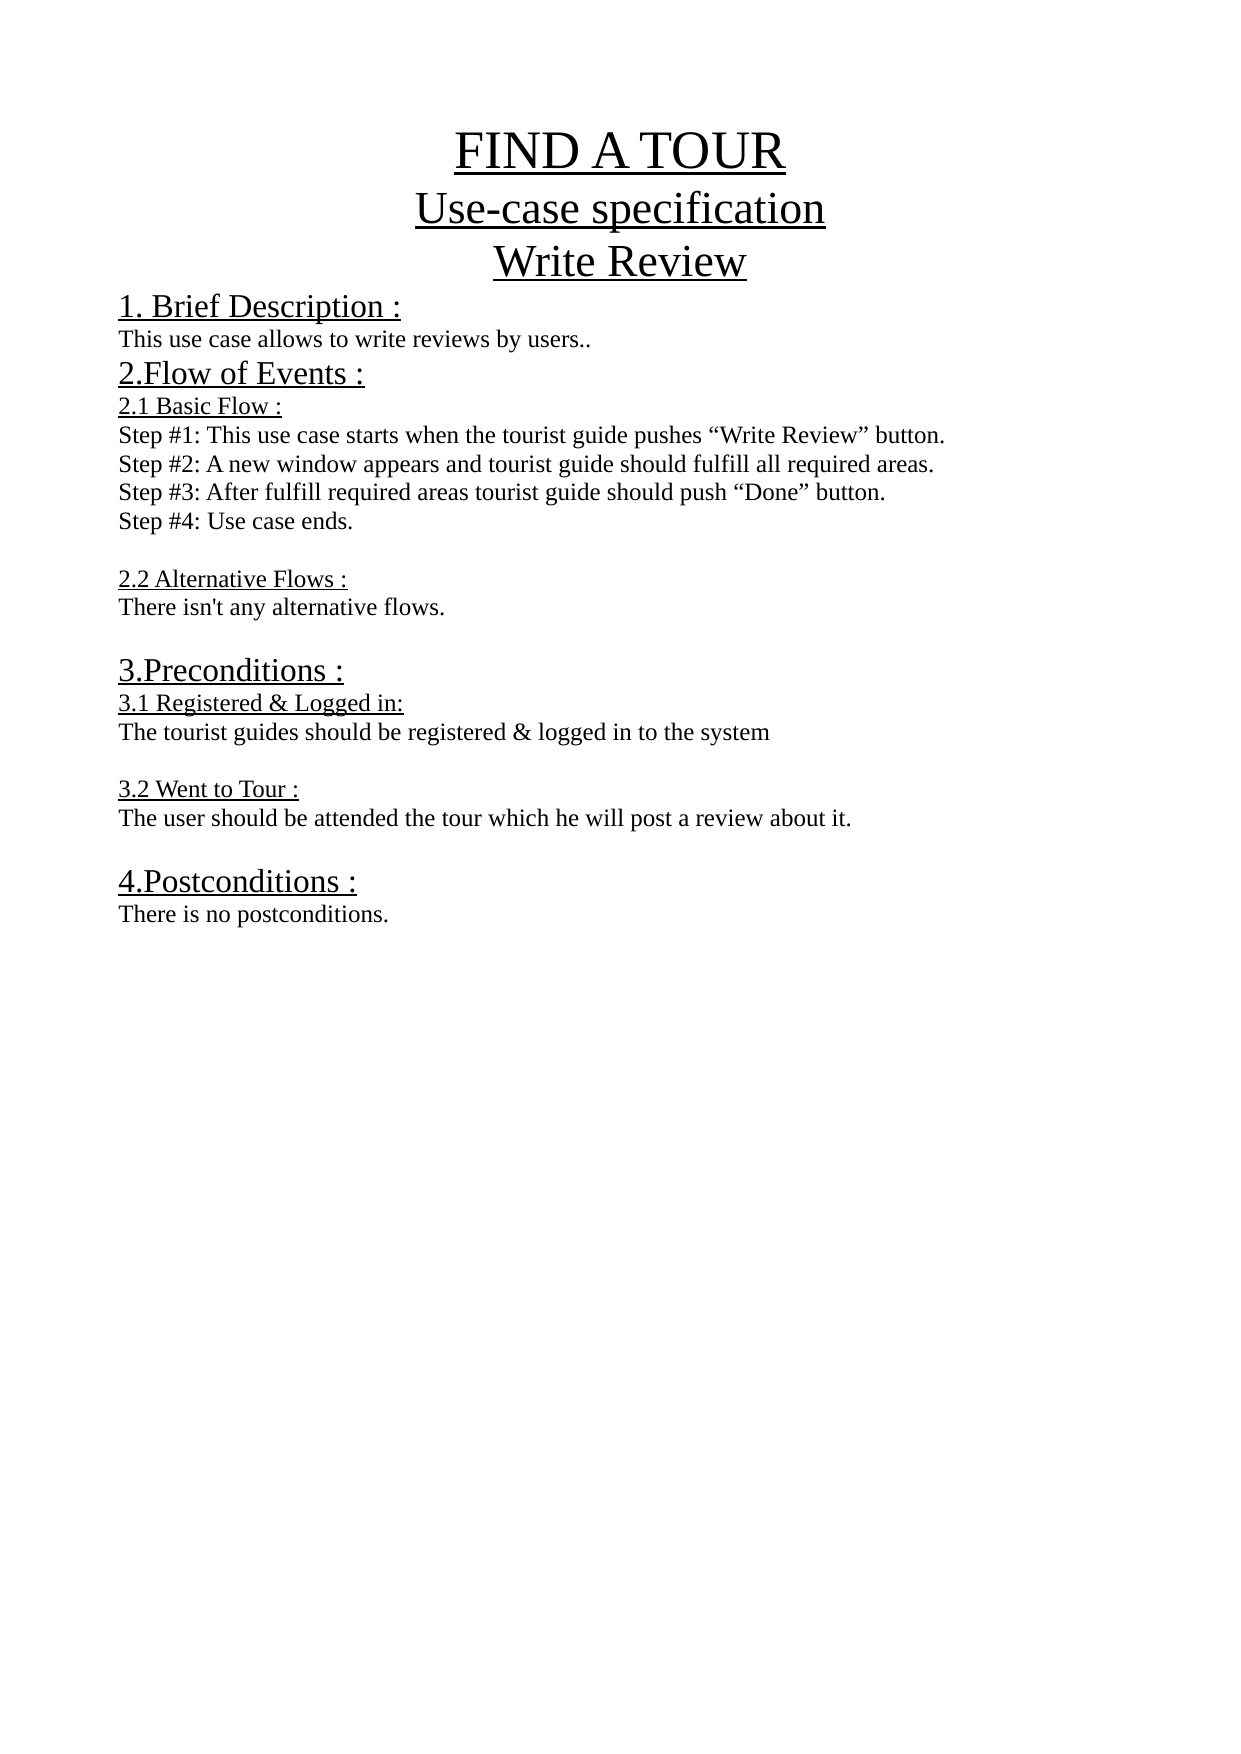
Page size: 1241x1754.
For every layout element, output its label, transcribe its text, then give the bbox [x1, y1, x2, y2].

text 4.Postconditions : [118, 861, 1122, 899]
text Write Review [118, 233, 1122, 286]
text Step #1: This use case starts when the tourist guide pushes “Write Review” button. [118, 420, 1122, 449]
text 3.1 Registered & Logged in: [118, 688, 1122, 717]
text Step #3: After fulfill required areas tourist guide should push “Done” button. [118, 477, 1122, 506]
text 1. Brief Description : [118, 286, 1122, 324]
text 3.Preconditions : [118, 650, 1122, 688]
text The tourist guides should be registered & logged in to the system [118, 717, 1122, 746]
text Step #2: A new window appears and tourist guide should fulfill all required areas. [118, 449, 1122, 477]
text Step #4: Use case ends. [118, 506, 1122, 535]
text The user should be attended the tour which he will post a review about it. [118, 803, 1122, 832]
text This use case allows to write reviews by users.. [118, 324, 1122, 353]
text Use-case specification [118, 180, 1122, 233]
text 2.Flow of Events : [118, 353, 1122, 391]
text 2.1 Basic Flow : [118, 391, 1122, 420]
text 3.2 Went to Tour : [118, 774, 1122, 803]
text There is no postconditions. [118, 899, 1122, 928]
text FIND A TOUR [118, 118, 1122, 180]
text 2.2 Alternative Flows : [118, 564, 1122, 592]
text There isn't any alternative flows. [118, 592, 1122, 621]
